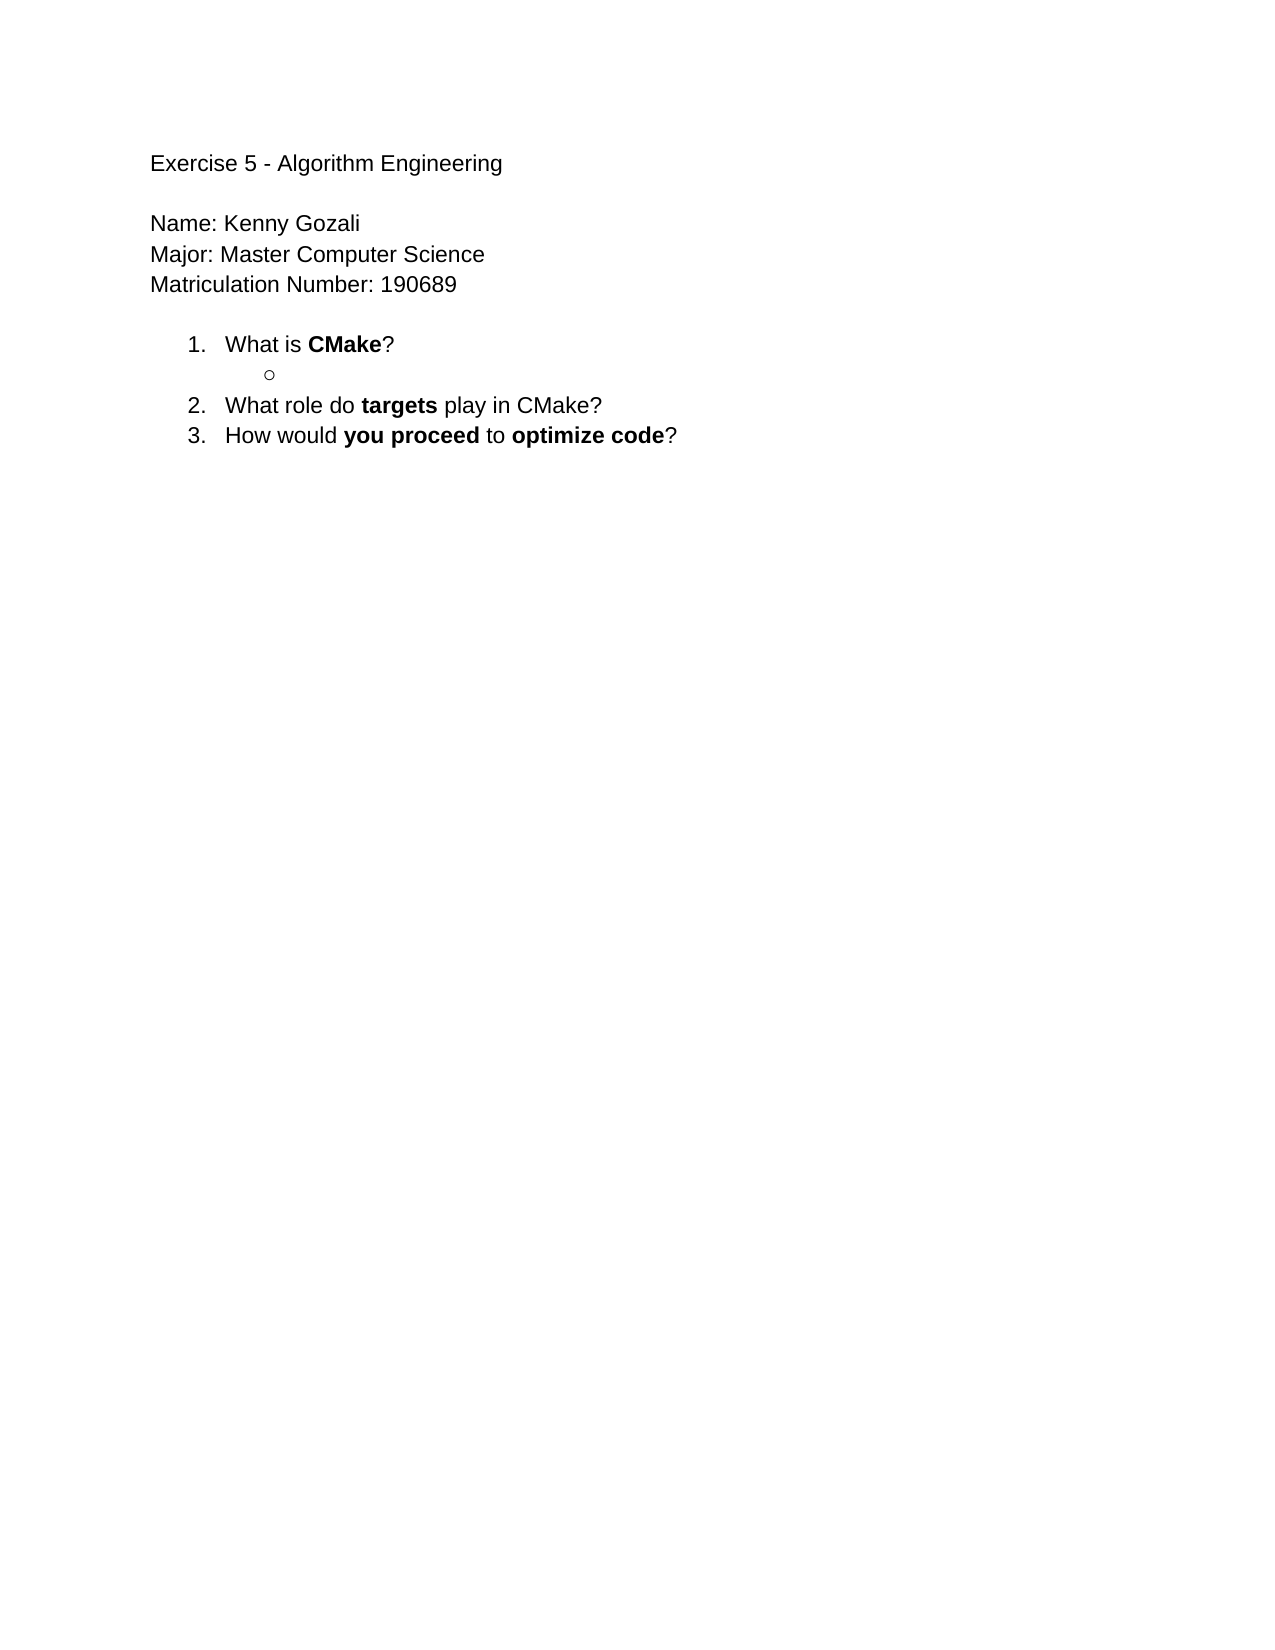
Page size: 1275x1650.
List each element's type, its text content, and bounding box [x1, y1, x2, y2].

list What role do targets play in CMake? [187, 392, 1125, 418]
text Major: Master Computer Science [150, 241, 1125, 267]
text Name: Kenny Gozali [150, 210, 1125, 237]
text Matriculation Number: 190689 [150, 271, 1125, 297]
list How would you proceed to optimize code? [187, 422, 1125, 448]
list What is CMake? [187, 331, 1125, 358]
text Exercise 5 - Algorithm Engineering [150, 150, 1125, 176]
